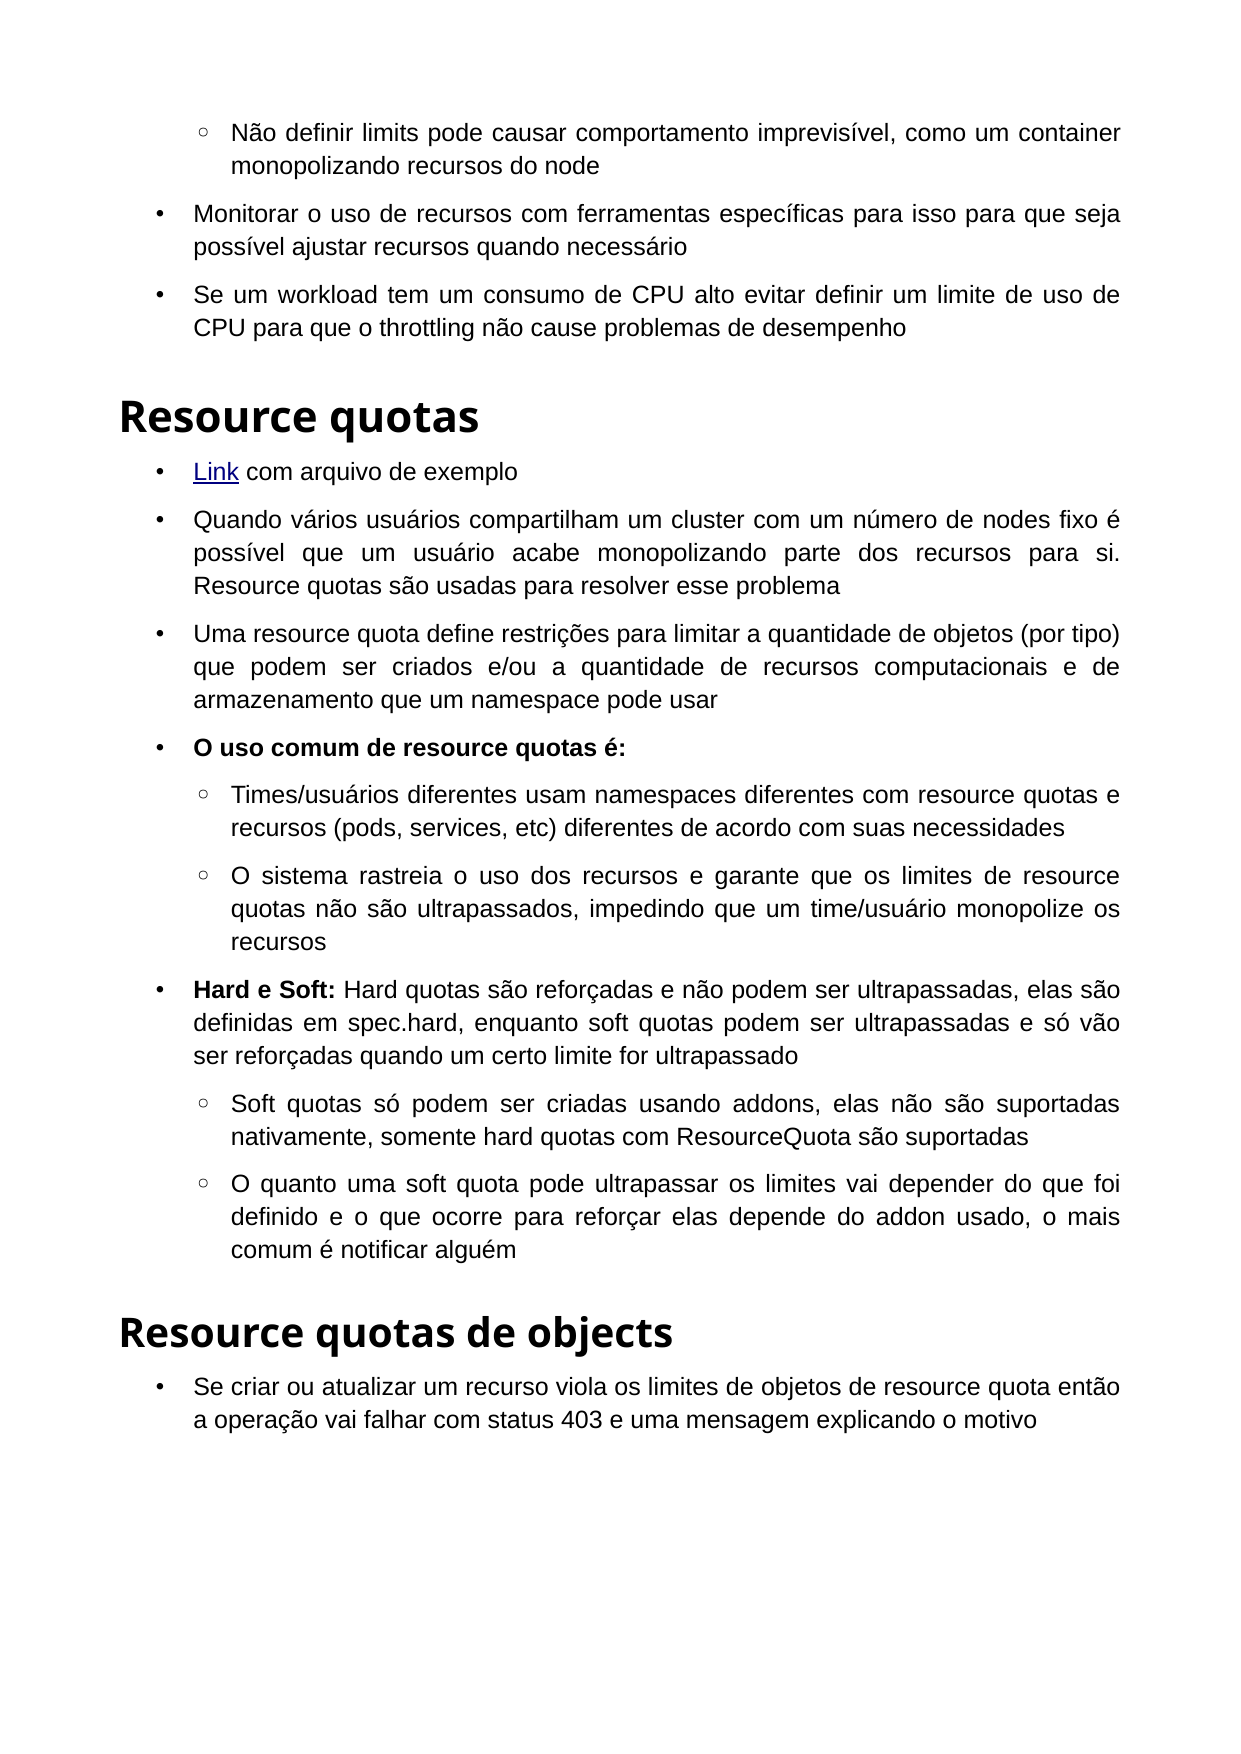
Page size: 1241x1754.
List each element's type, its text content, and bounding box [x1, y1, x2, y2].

list Link com arquivo de exemplo [156, 457, 1122, 486]
list O sistema rastreia o uso dos recursos e garante que os limites de resource quotas não são ultrapassados, impedindo que um time/usuário monopolize os recursos [193, 861, 1122, 956]
list Times/usuários diferentes usam namespaces diferentes com resource quotas e recursos (pods, services, etc) diferentes de acordo com suas necessidades [193, 780, 1122, 842]
list O uso comum de resource quotas é: [156, 733, 1122, 761]
list Se criar ou atualizar um recurso viola os limites de objetos de resource quota então a operação vai falhar com status 403 e uma mensagem explicando o motivo [156, 1372, 1122, 1434]
list Não definir limits pode causar comportamento imprevisível, como um container monopolizando recursos do node [193, 118, 1122, 180]
subtitle Resource quotas [118, 385, 1122, 445]
list Quando vários usuários compartilham um cluster com um número de nodes fixo é possível que um usuário acabe monopolizando parte dos recursos para si. Resource quotas são usadas para resolver esse problema [156, 505, 1122, 600]
list Se um workload tem um consumo de CPU alto evitar definir um limite de uso de CPU para que o throttling não cause problemas de desempenho [156, 279, 1122, 341]
list O quanto uma soft quota pode ultrapassar os limites vai depender do que foi definido e o que ocorre para reforçar elas depende do addon usado, o mais comum é notificar alguém [193, 1169, 1122, 1264]
list Hard e Soft: Hard quotas são reforçadas e não podem ser ultrapassadas, elas são definidas em spec.hard, enquanto soft quotas podem ser ultrapassadas e só vão ser reforçadas quando um certo limite for ultrapassado [156, 975, 1122, 1070]
subtitle Resource quotas de objects [118, 1304, 1122, 1359]
list Soft quotas só podem ser criadas usando addons, elas não são suportadas nativamente, somente hard quotas com ResourceQuota são suportadas [193, 1088, 1122, 1150]
list Uma resource quota define restrições para limitar a quantidade de objetos (por tipo) que podem ser criados e/ou a quantidade de recursos computacionais e de armazenamento que um namespace pode usar [156, 619, 1122, 714]
list Monitorar o uso de recursos com ferramentas específicas para isso para que seja possível ajustar recursos quando necessário [156, 199, 1122, 261]
